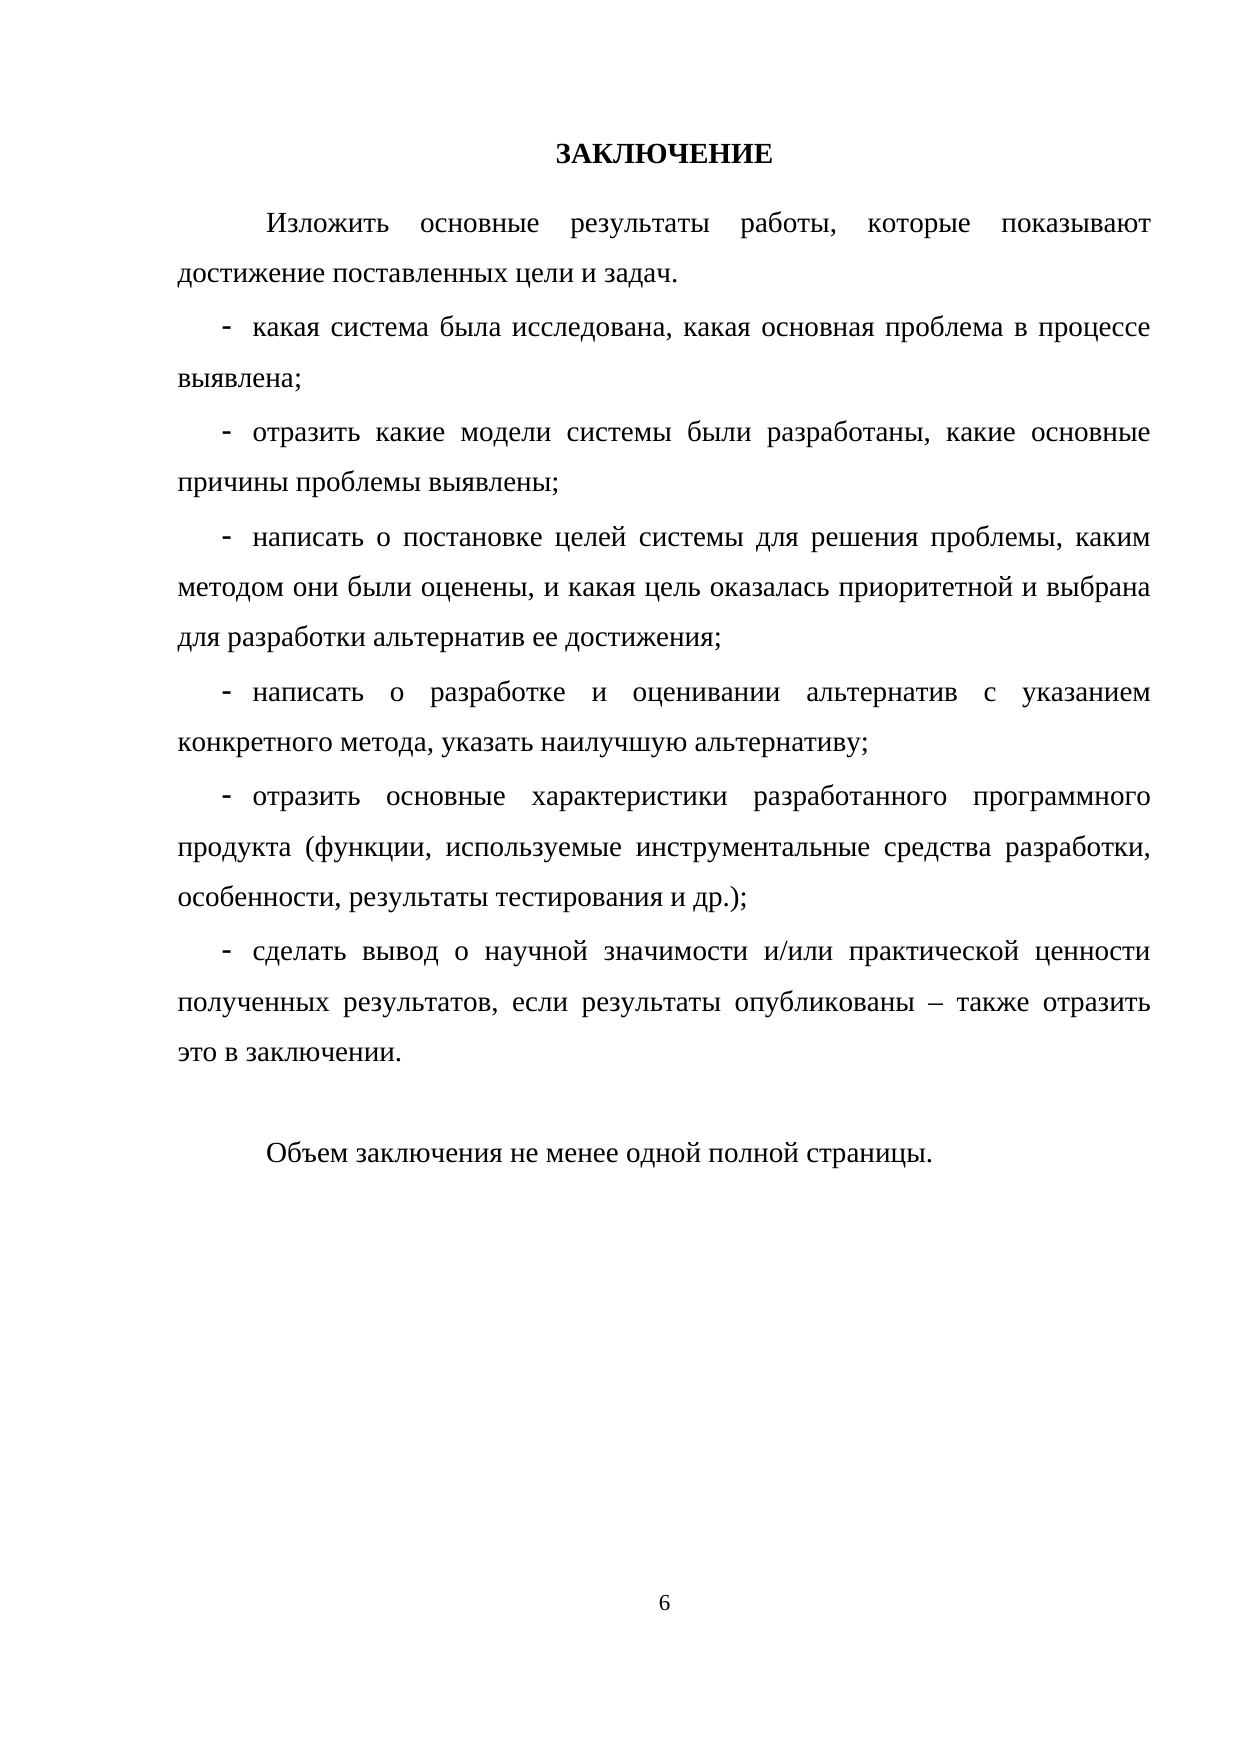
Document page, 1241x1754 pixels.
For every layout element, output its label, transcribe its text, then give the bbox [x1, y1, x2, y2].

text Объем заключения не менее одной полной страницы. [177, 1135, 1152, 1168]
list отразить какие модели системы были разработаны, какие основные причины проблемы выявлены; [177, 414, 1152, 498]
text Изложить основные результаты работы, которые показывают достижение поставленных цели и задач. [177, 205, 1152, 288]
subtitle ЗАКЛЮЧЕНИЕ [177, 136, 1152, 169]
list написать о разработке и оценивании альтернатив с указанием конкретного метода, указать наилучшую альтернативу; [177, 674, 1152, 758]
list какая система была исследована, какая основная проблема в процессе выявлена; [177, 309, 1152, 393]
list сделать вывод о научной значимости и/или практической ценности полученных результатов, если результаты опубликованы – также отразить это в заключении. [177, 933, 1152, 1068]
list отразить основные характеристики разработанного программного продукта (функции, используемые инструментальные средства разработки, особенности, результаты тестирования и др.); [177, 778, 1152, 913]
list написать о постановке целей системы для решения проблемы, каким методом они были оценены, и какая цель оказалась приоритетной и выбрана для разработки альтернатив ее достижения; [177, 519, 1152, 653]
